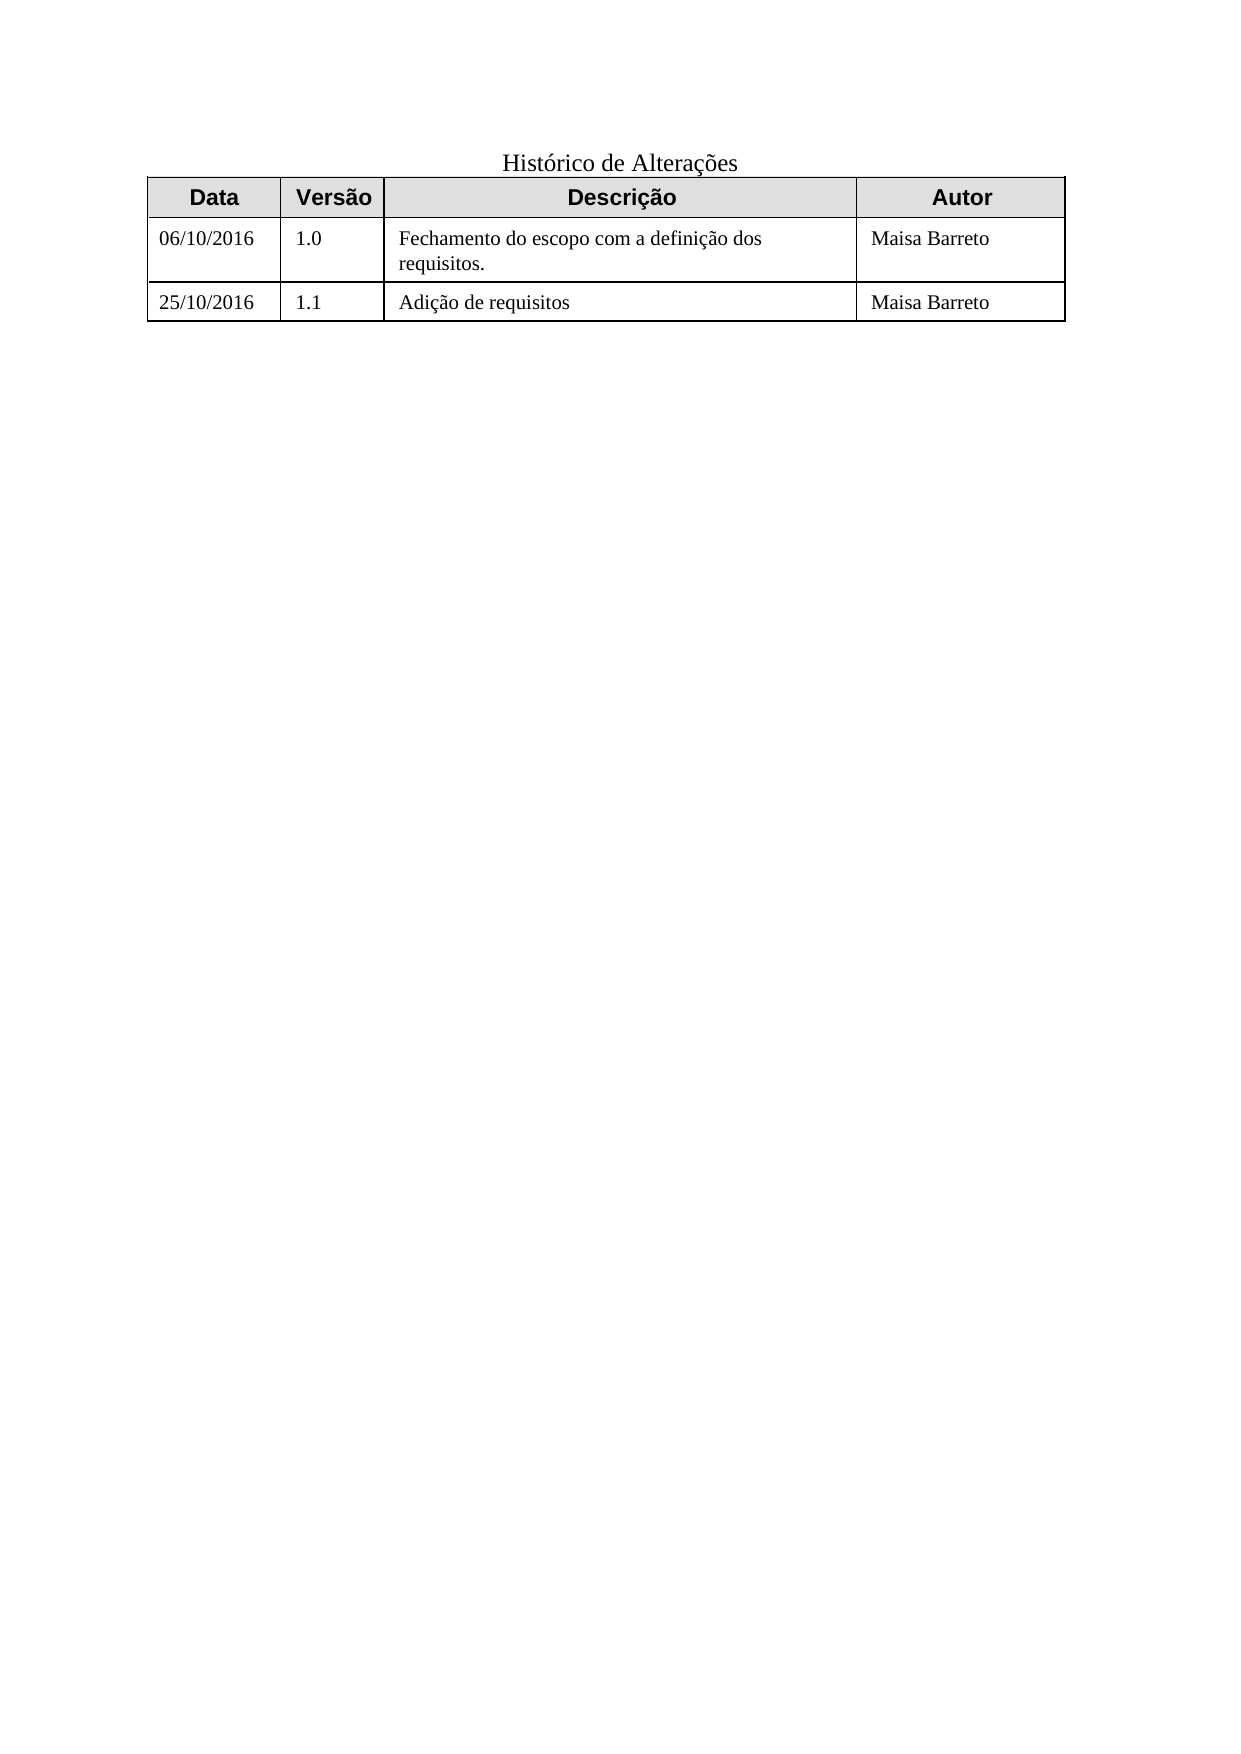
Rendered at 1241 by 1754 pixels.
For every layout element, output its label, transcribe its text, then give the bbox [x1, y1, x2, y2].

table_header Versão [281, 178, 383, 217]
table_cell Fechamento do escopo com a definição dos requisitos. [385, 218, 856, 281]
table_cell Adição de requisitos [385, 283, 856, 320]
table_cell 25/10/2016 [148, 282, 280, 320]
table_cell 1.1 [281, 283, 383, 320]
table_cell 1.0 [281, 218, 383, 281]
table_cell Maisa Barreto [857, 218, 1064, 281]
table_header Descrição [385, 178, 856, 217]
table_cell 06/10/2016 [148, 218, 280, 281]
text Histórico de Alterações [148, 148, 1092, 176]
table_header Data [148, 178, 280, 217]
table_header Autor [857, 178, 1064, 217]
table_cell Maisa Barreto [857, 283, 1064, 320]
